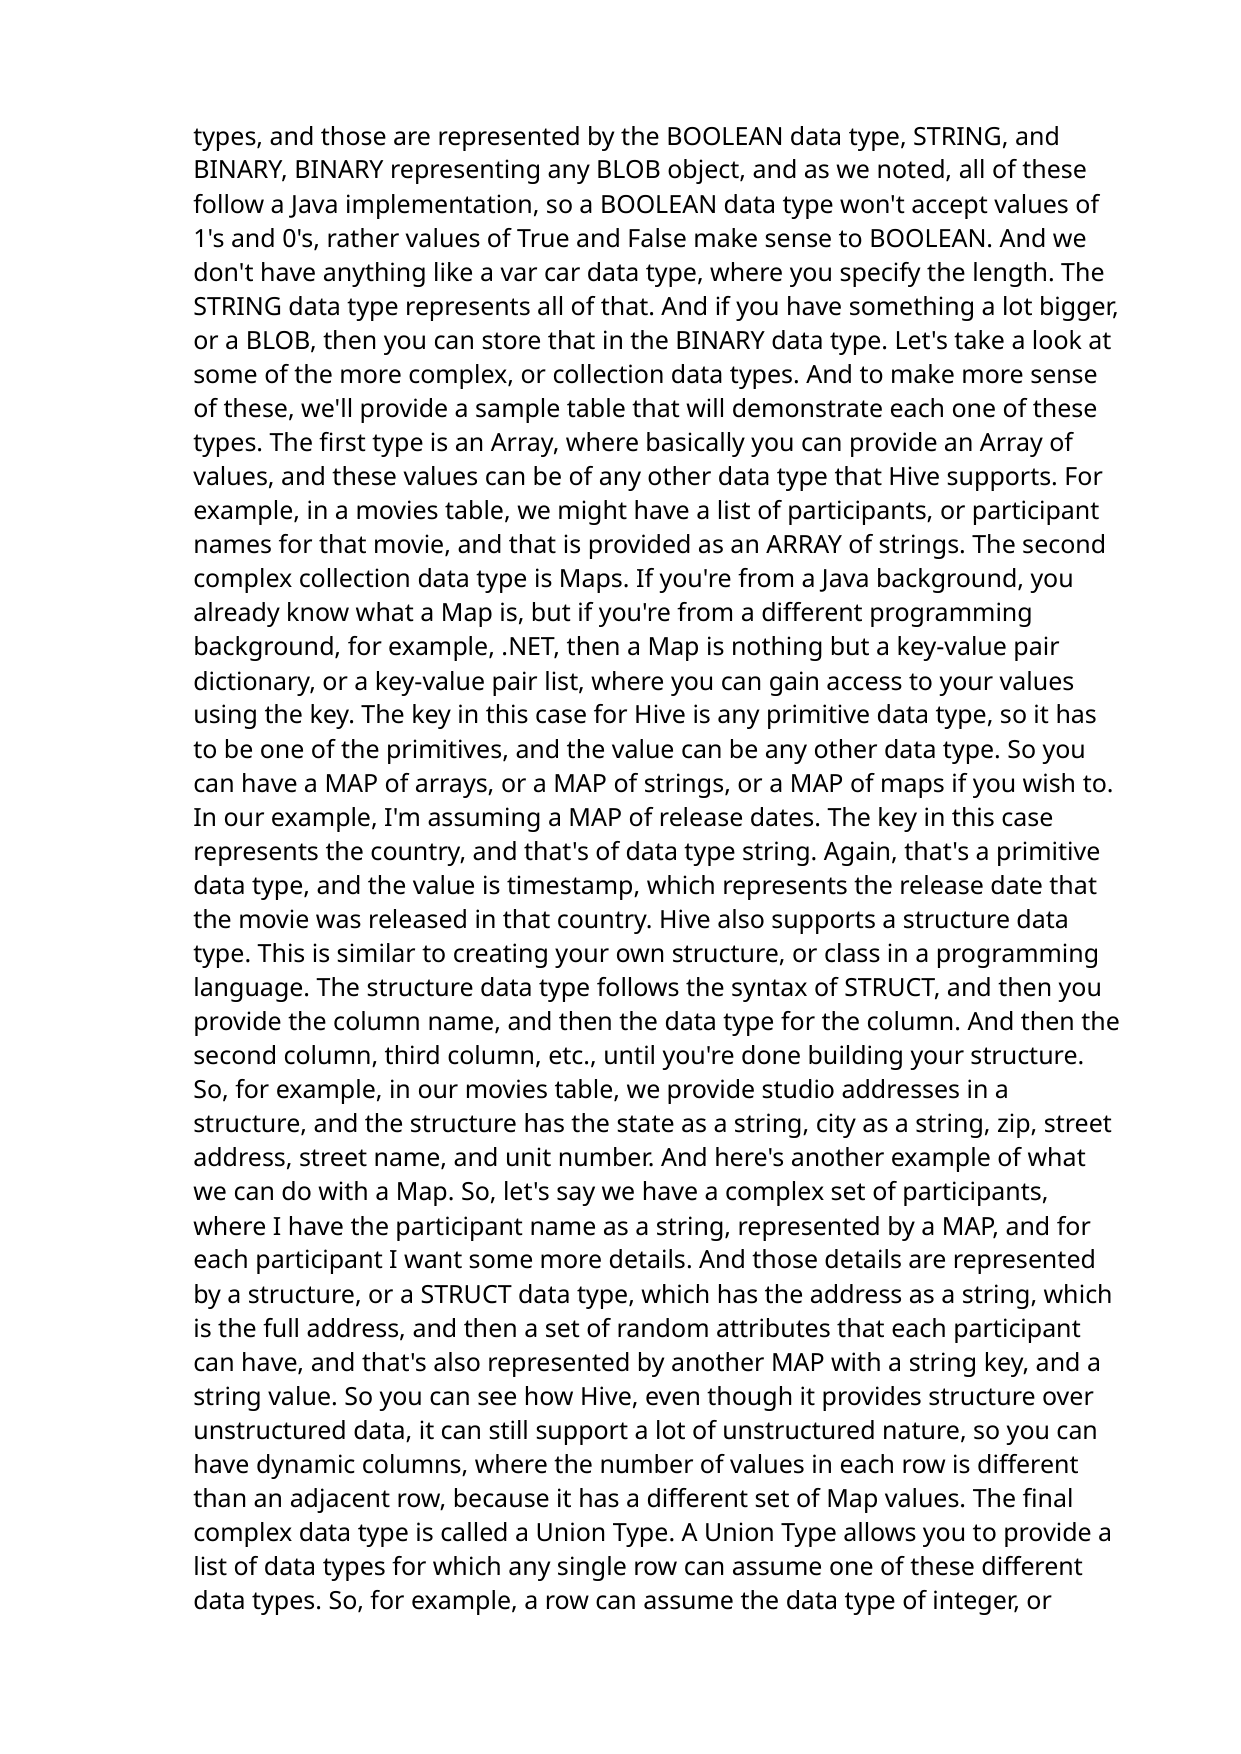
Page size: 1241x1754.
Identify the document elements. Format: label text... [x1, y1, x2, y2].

list types, and those are represented by the BOOLEAN data type, STRING, and BINARY, BINARY representing any BLOB object, and as we noted, all of these follow a Java implementation, so a BOOLEAN data type won't accept values of 1's and 0's, rather values of True and False make sense to BOOLEAN. And we don't have anything like a var car data type, where you specify the length. The STRING data type represents all of that. And if you have something a lot bigger, or a BLOB, then you can store that in the BINARY data type. Let's take a look at some of the more complex, or collection data types. And to make more sense of these, we'll provide a sample table that will demonstrate each one of these types. The first type is an Array, where basically you can provide an Array of values, and these values can be of any other data type that Hive supports. For example, in a movies table, we might have a list of participants, or participant names for that movie, and that is provided as an ARRAY of strings. The second complex collection data type is Maps. If you're from a Java background, you already know what a Map is, but if you're from a different programming background, for example, .NET, then a Map is nothing but a key-value pair dictionary, or a key-value pair list, where you can gain access to your values using the key. The key in this case for Hive is any primitive data type, so it has to be one of the primitives, and the value can be any other data type. So you can have a MAP of arrays, or a MAP of strings, or a MAP of maps if you wish to. In our example, I'm assuming a MAP of release dates. The key in this case represents the country, and that's of data type string. Again, that's a primitive data type, and the value is timestamp, which represents the release date that the movie was released in that country. Hive also supports a structure data type. This is similar to creating your own structure, or class in a programming language. The structure data type follows the syntax of STRUCT, and then you provide the column name, and then the data type for the column. And then the second column, third column, etc., until you're done building your structure. So, for example, in our movies table, we provide studio addresses in a structure, and the structure has the state as a string, city as a string, zip, street address, street name, and unit number. And here's another example of what we can do with a Map. So, let's say we have a complex set of participants, where I have the participant name as a string, represented by a MAP, and for each participant I want some more details. And those details are represented by a structure, or a STRUCT data type, which has the address as a string, which is the full address, and then a set of random attributes that each participant can have, and that's also represented by another MAP with a string key, and a string value. So you can see how Hive, even though it provides structure over unstructured data, it can still support a lot of unstructured nature, so you can have dynamic columns, where the number of values in each row is different than an adjacent row, because it has a different set of Map values. The final complex data type is called a Union Type. A Union Type allows you to provide a list of data types for which any single row can assume one of these different data types. So, for example, a row can assume the data type of integer, or [156, 118, 1122, 1617]
